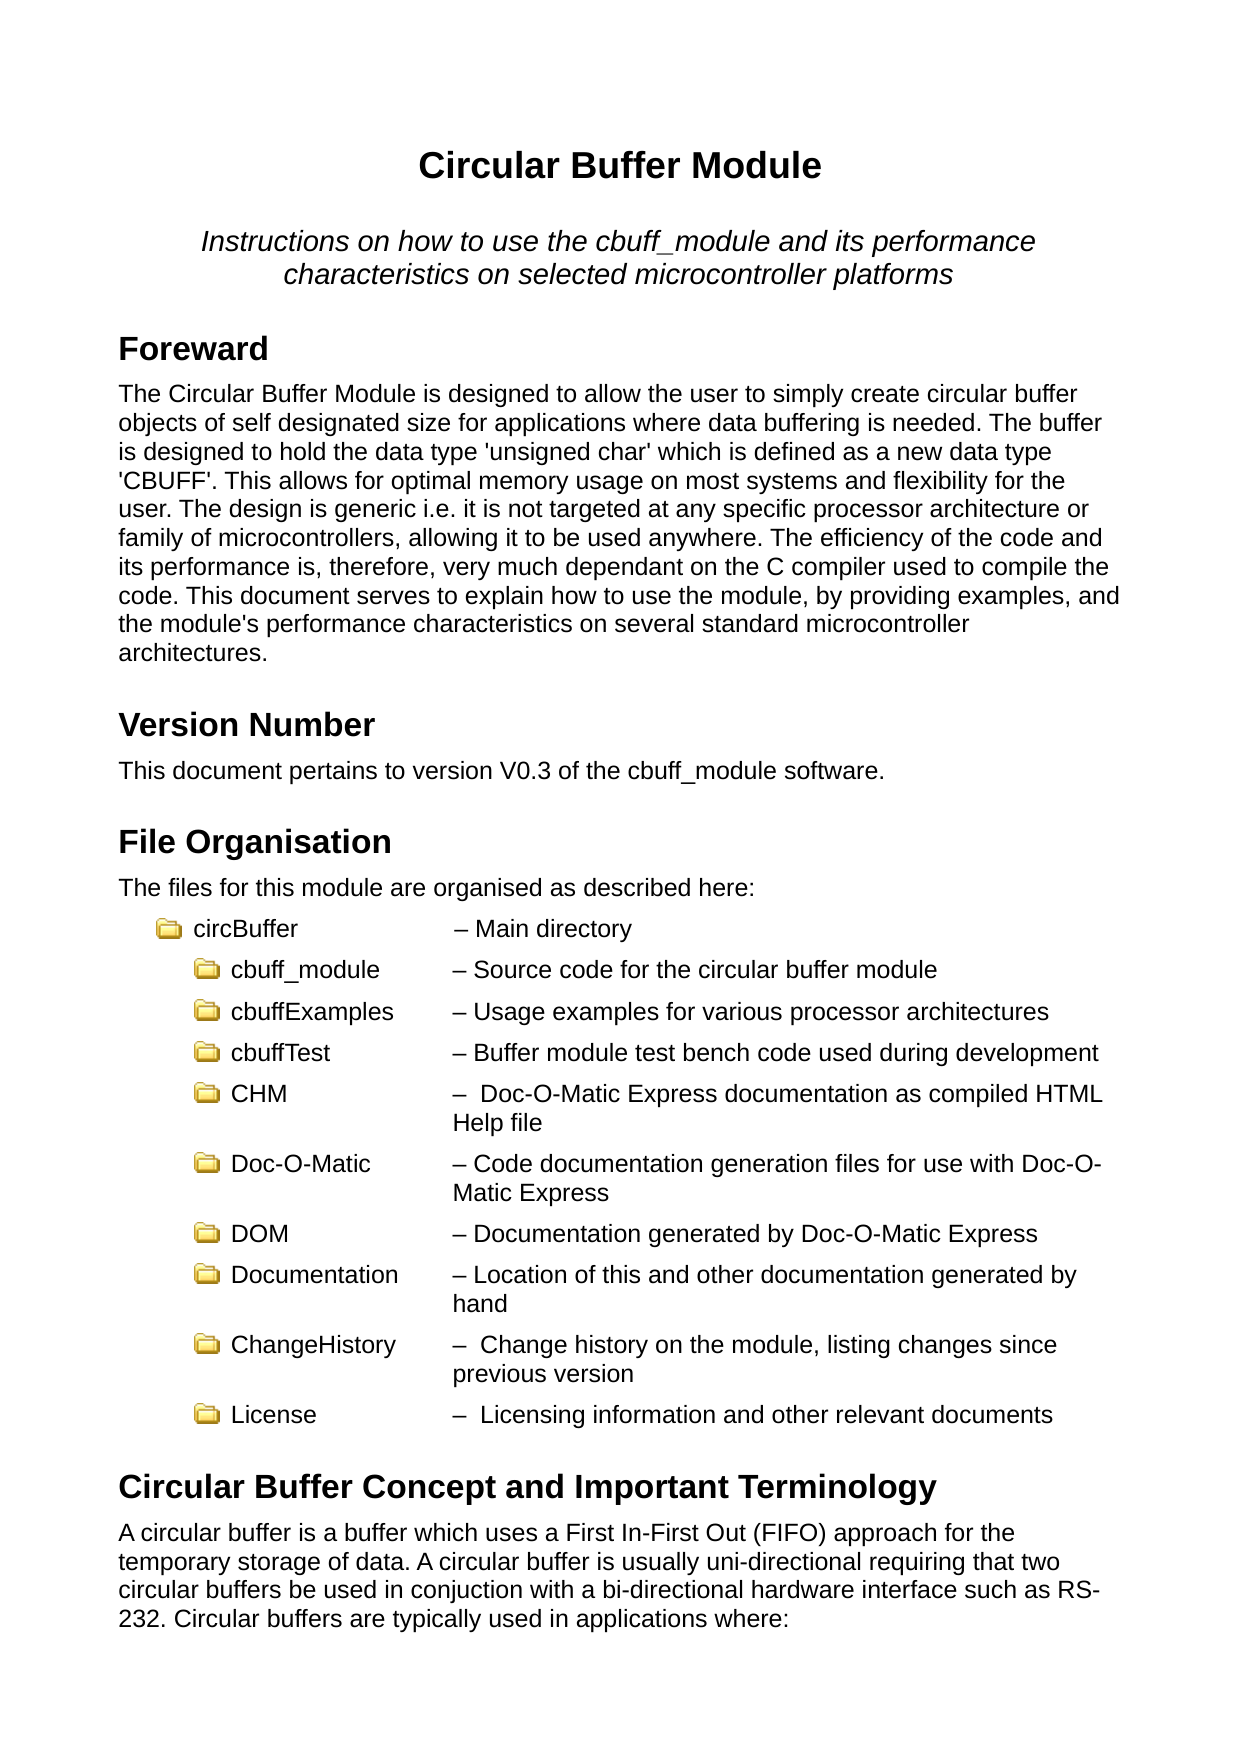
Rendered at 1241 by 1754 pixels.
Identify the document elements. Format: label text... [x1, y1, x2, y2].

picture [194, 958, 220, 979]
list circBuffer – Main directory [156, 914, 1122, 943]
title Circular Buffer Module [118, 143, 1122, 186]
list Doc-O-Matic – Code documentation generation files for use with Doc-O- Matic Express [193, 1149, 1122, 1207]
picture [156, 918, 182, 939]
list ChangeHistory – Change history on the module, listing changes since previous version [193, 1331, 1122, 1388]
text A circular buffer is a buffer which uses a First In-First Out (FIFO) approach for the temporary storage of data. A circular buffer is usually uni-directional requiring that two circular buffers be used in conjuction with a bi-directional hardware interface such as RS-232. Circular buffers are typically used in applications where: [118, 1518, 1122, 1633]
text The Circular Buffer Module is designed to allow the user to simply create circular buffer objects of self designated size for applications where data buffering is needed. The buffer is designed to hold the data type 'unsigned char' which is defined as a new data type 'CBUFF'. This allows for optimal memory usage on most systems and flexibility for the user. The design is generic i.e. it is not targeted at any specific processor architecture or family of microcontrollers, allowing it to be used anywhere. The efficiency of the code and its performance is, therefore, very much dependant on the C compiler used to compile the code. This document serves to explain how to use the module, by providing examples, and the module's performance characteristics on several standard microcontroller architectures. [118, 379, 1122, 667]
subtitle Version Number [118, 704, 1122, 743]
list CHM – Doc-O-Matic Express documentation as compiled HTML Help file [193, 1079, 1122, 1137]
list cbuff_module – Source code for the circular buffer module [193, 956, 1122, 984]
list License – Licensing information and other relevant documents [193, 1401, 1122, 1429]
picture [194, 1222, 220, 1243]
picture [194, 1152, 220, 1173]
picture [194, 1263, 220, 1284]
list cbuffTest – Buffer module test bench code used during development [193, 1038, 1122, 1067]
list DOM – Documentation generated by Doc-O-Matic Express [193, 1219, 1122, 1248]
picture [194, 1082, 220, 1103]
picture [194, 999, 220, 1021]
picture [194, 1041, 220, 1062]
list cbuffExamples – Usage examples for various processor architectures [193, 997, 1122, 1026]
subtitle File Organisation [118, 822, 1122, 861]
subtitle Instructions on how to use the cbuff_module and its performance characteristics on selected microcontroller platforms [118, 224, 1122, 291]
picture [194, 1403, 220, 1424]
text The files for this module are organised as described here: [118, 873, 1122, 902]
text This document pertains to version V0.3 of the cbuff_module software. [118, 756, 1122, 784]
picture [194, 1333, 220, 1354]
list Documentation – Location of this and other documentation generated by hand [193, 1261, 1122, 1318]
subtitle Foreward [118, 328, 1122, 367]
subtitle Circular Buffer Concept and Important Terminology [118, 1467, 1122, 1505]
